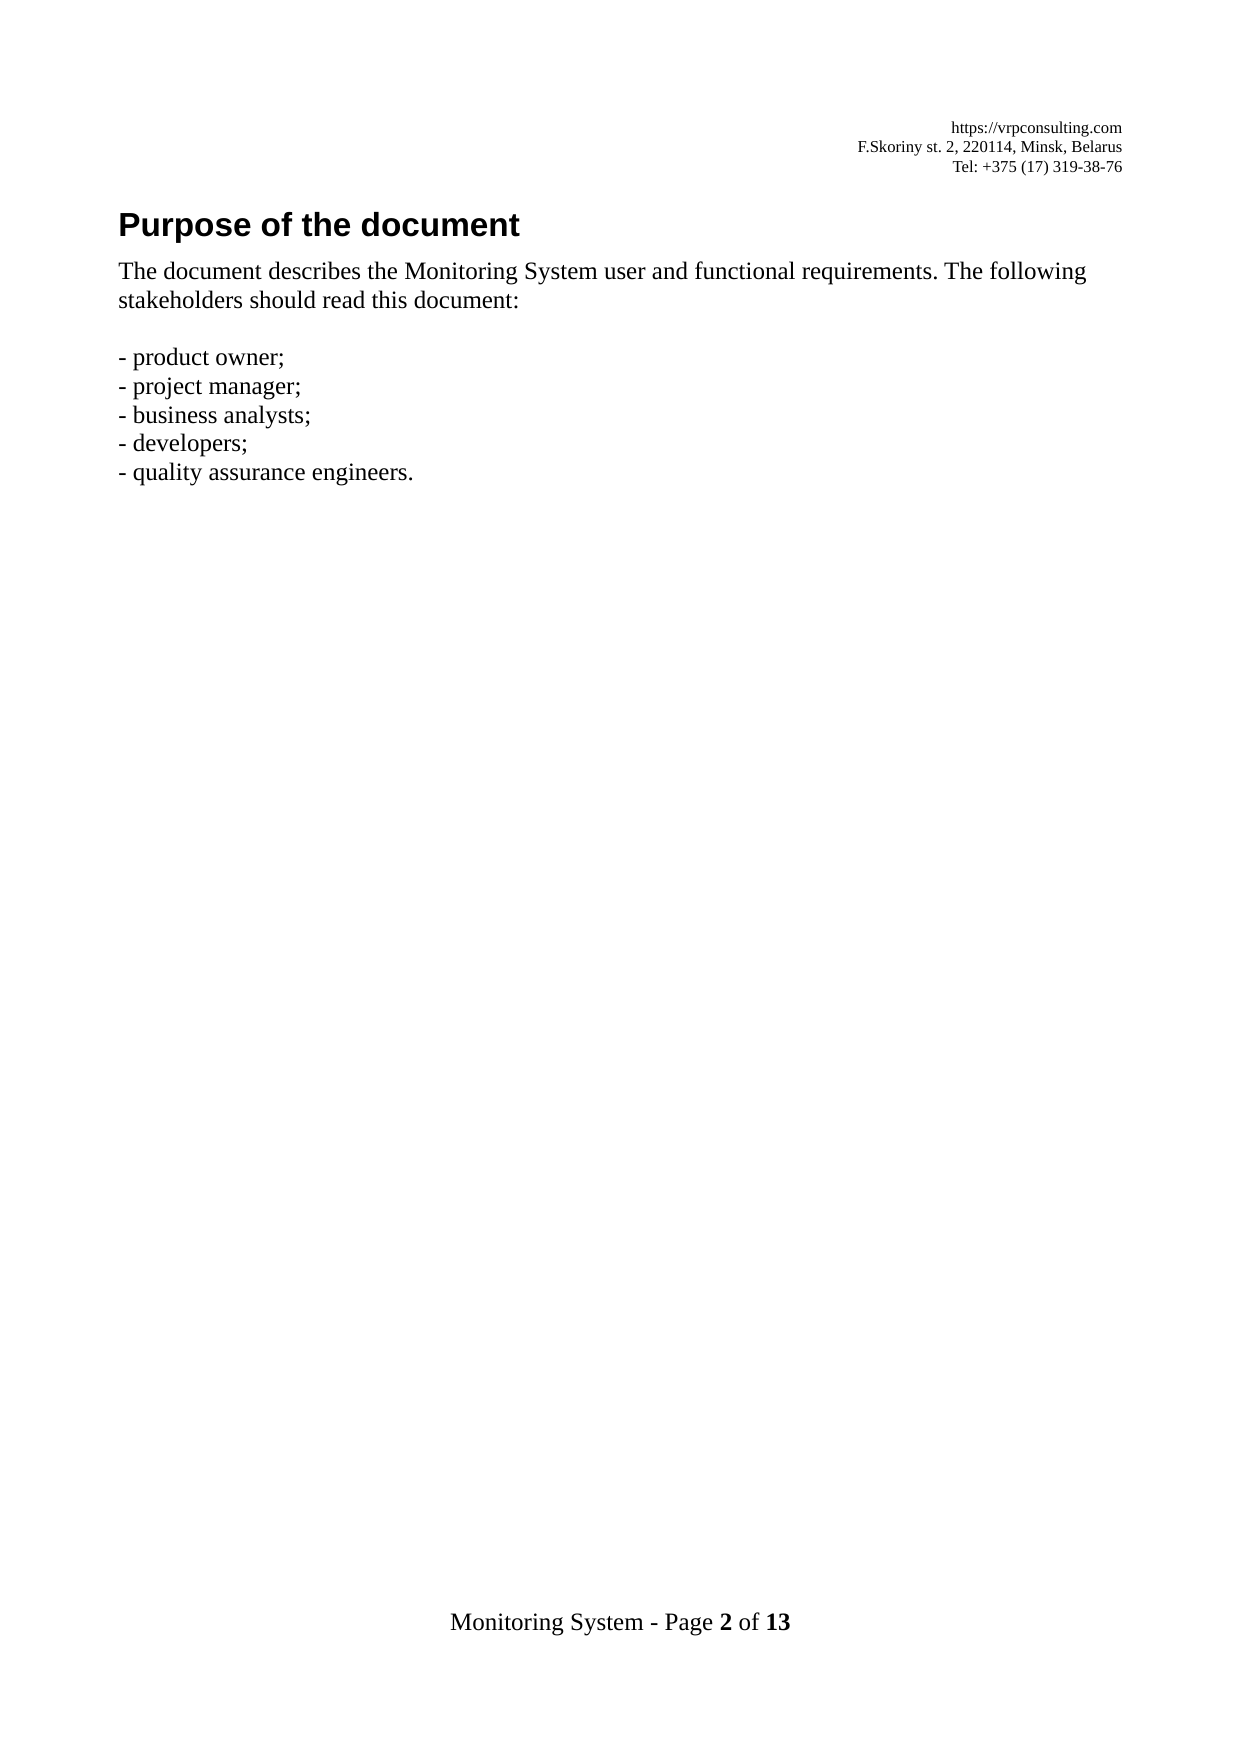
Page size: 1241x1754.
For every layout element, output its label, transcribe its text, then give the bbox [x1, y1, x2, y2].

text - product owner; [118, 342, 1122, 371]
text - project manager; [118, 371, 1122, 400]
text - quality assurance engineers. [118, 457, 1122, 486]
text The document describes the Monitoring System user and functional requirements. The following stakeholders should read this document: [118, 256, 1122, 313]
text - developers; [118, 428, 1122, 457]
text Purpose of the document [118, 205, 1122, 243]
text - business analysts; [118, 400, 1122, 428]
